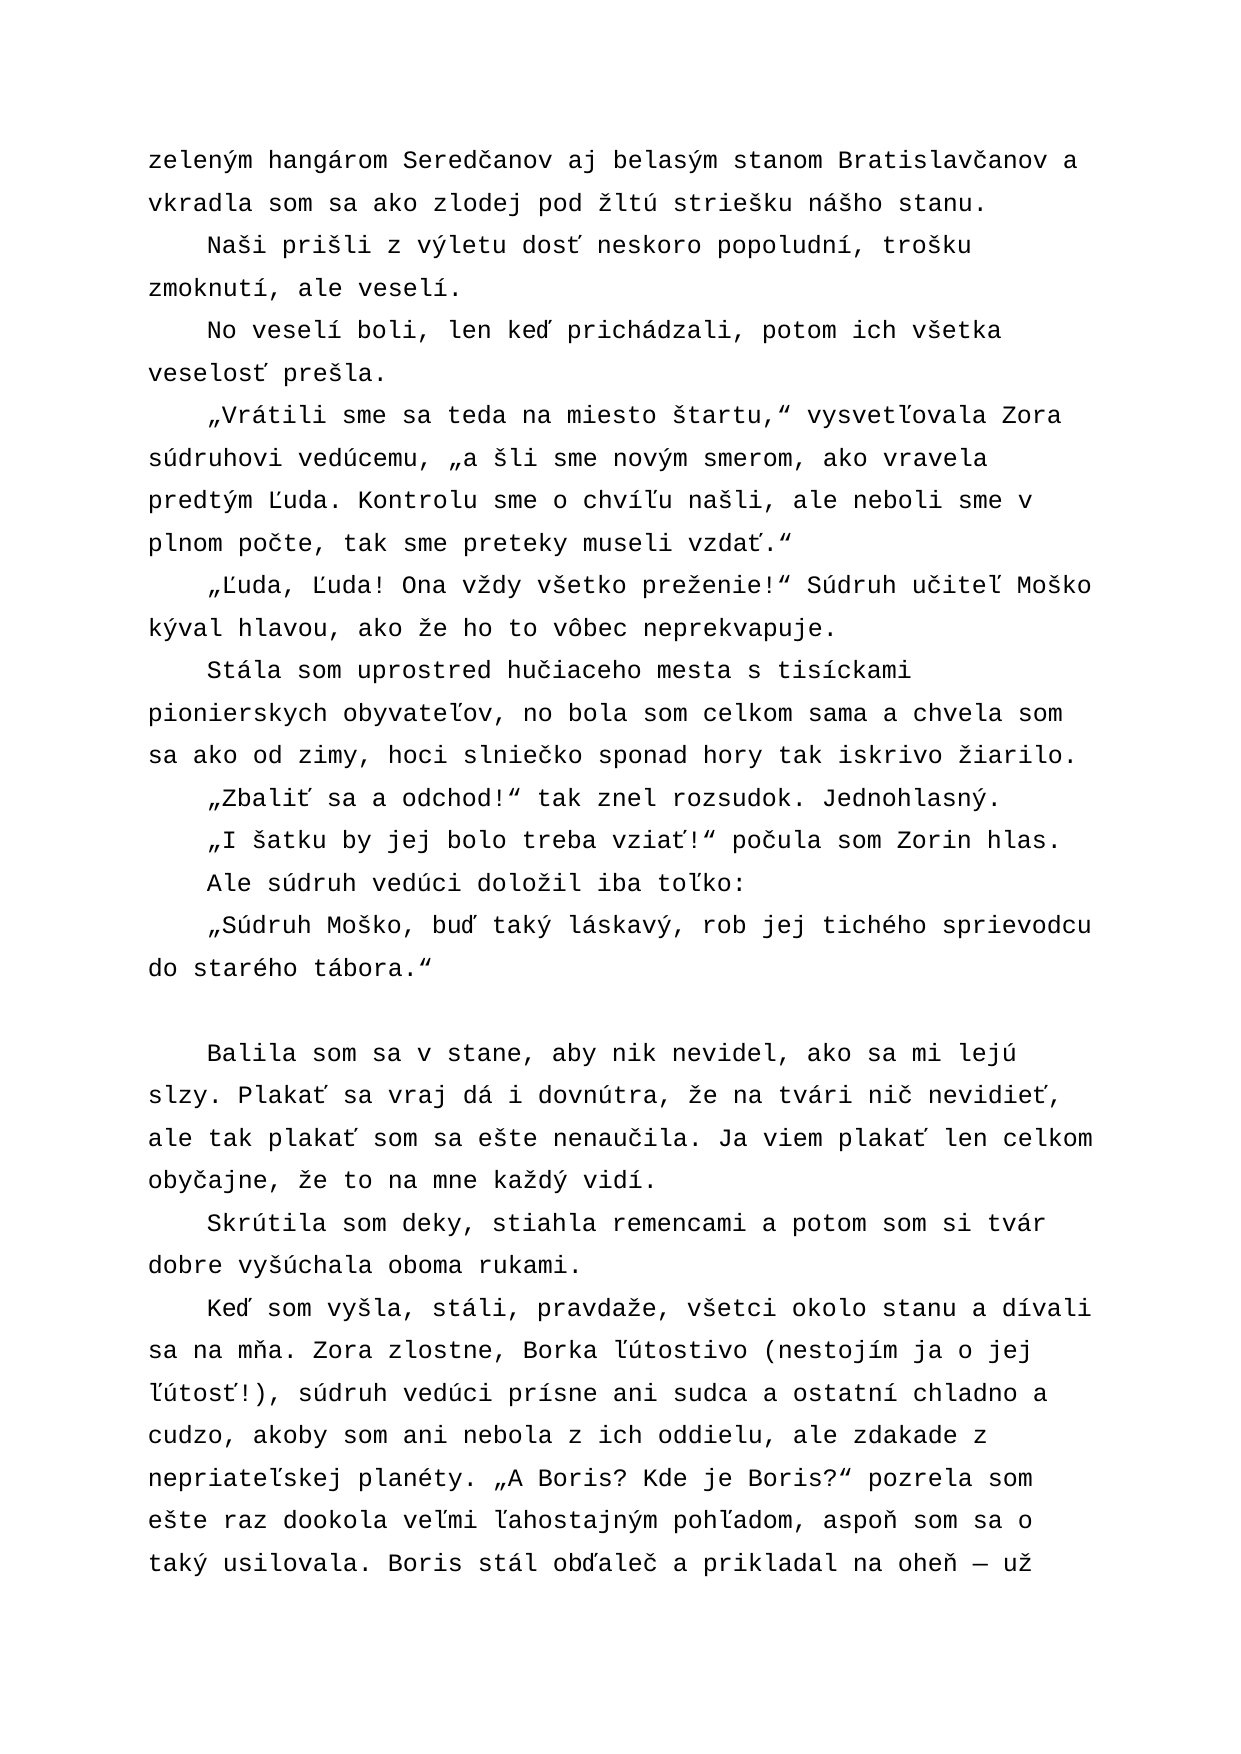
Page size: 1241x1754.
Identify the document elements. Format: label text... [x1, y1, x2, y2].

text Ale súdruh vedúci doložil iba toľko: [148, 870, 1093, 898]
text Skrútila som deky, stiahla remencami a potom som si tvár dobre vyšúchala oboma rukami. [148, 1210, 1093, 1281]
text No veselí boli, len keď prichádzali, potom ich všetka veselosť prešla. [148, 318, 1093, 388]
text „Ľuda, Ľuda! Ona vždy všetko preženie!“ Súdruh učiteľ Moško kýval hlavou, ako že ho to vôbec neprekvapuje. [148, 573, 1093, 643]
text Stála som uprostred hučiaceho mesta s tisíckami pionierskych obyvateľov, no bola som celkom sama a chvela som sa ako od zimy, hoci slniečko sponad hory tak iskrivo žiarilo. [148, 658, 1093, 771]
text Balila som sa v stane, aby nik nevidel, ako sa mi lejú slzy. Plakať sa vraj dá i dovnútra, že na tvári nič nevidieť, ale tak plakať som sa ešte nenaučila. Ja viem plakať len celkom obyčajne, že to na mne každý vidí. [148, 1040, 1093, 1196]
text zeleným hangárom Seredčanov aj belasým stanom Bratislavčanov a vkradla som sa ako zlodej pod žltú striešku nášho stanu. [148, 148, 1093, 218]
text Naši prišli z výletu dosť neskoro popoludní, trošku zmoknutí, ale veselí. [148, 233, 1093, 303]
text „Súdruh Moško, buď taký láskavý, rob jej tichého sprievodcu do starého tábora.“ [148, 913, 1093, 983]
text Keď som vyšla, stáli, pravdaže, všetci okolo stanu a dívali sa na mňa. Zora zlostne, Borka ľútostivo (nestojím ja o jej ľútosť!), súdruh vedúci prísne ani sudca a ostatní chladno a cudzo, akoby som ani nebola z ich oddielu, ale zdakade z nepriateľskej planéty. „A Boris? Kde je Boris?“ pozrela som ešte raz dookola veľmi ľahostajným pohľadom, aspoň som sa o taký usilovala. Boris stál obďaleč a prikladal na oheň — už [148, 1295, 1093, 1578]
text „I šatku by jej bolo treba vziať!“ počula som Zorin hlas. [148, 828, 1093, 856]
text „Zbaliť sa a odchod!“ tak znel rozsudok. Jednohlasný. [148, 785, 1093, 813]
text „Vrátili sme sa teda na miesto štartu,“ vysvetľovala Zora súdruhovi vedúcemu, „a šli sme novým smerom, ako vravela predtým Ľuda. Kontrolu sme o chvíľu našli, ale neboli sme v plnom počte, tak sme preteky museli vzdať.“ [148, 403, 1093, 558]
